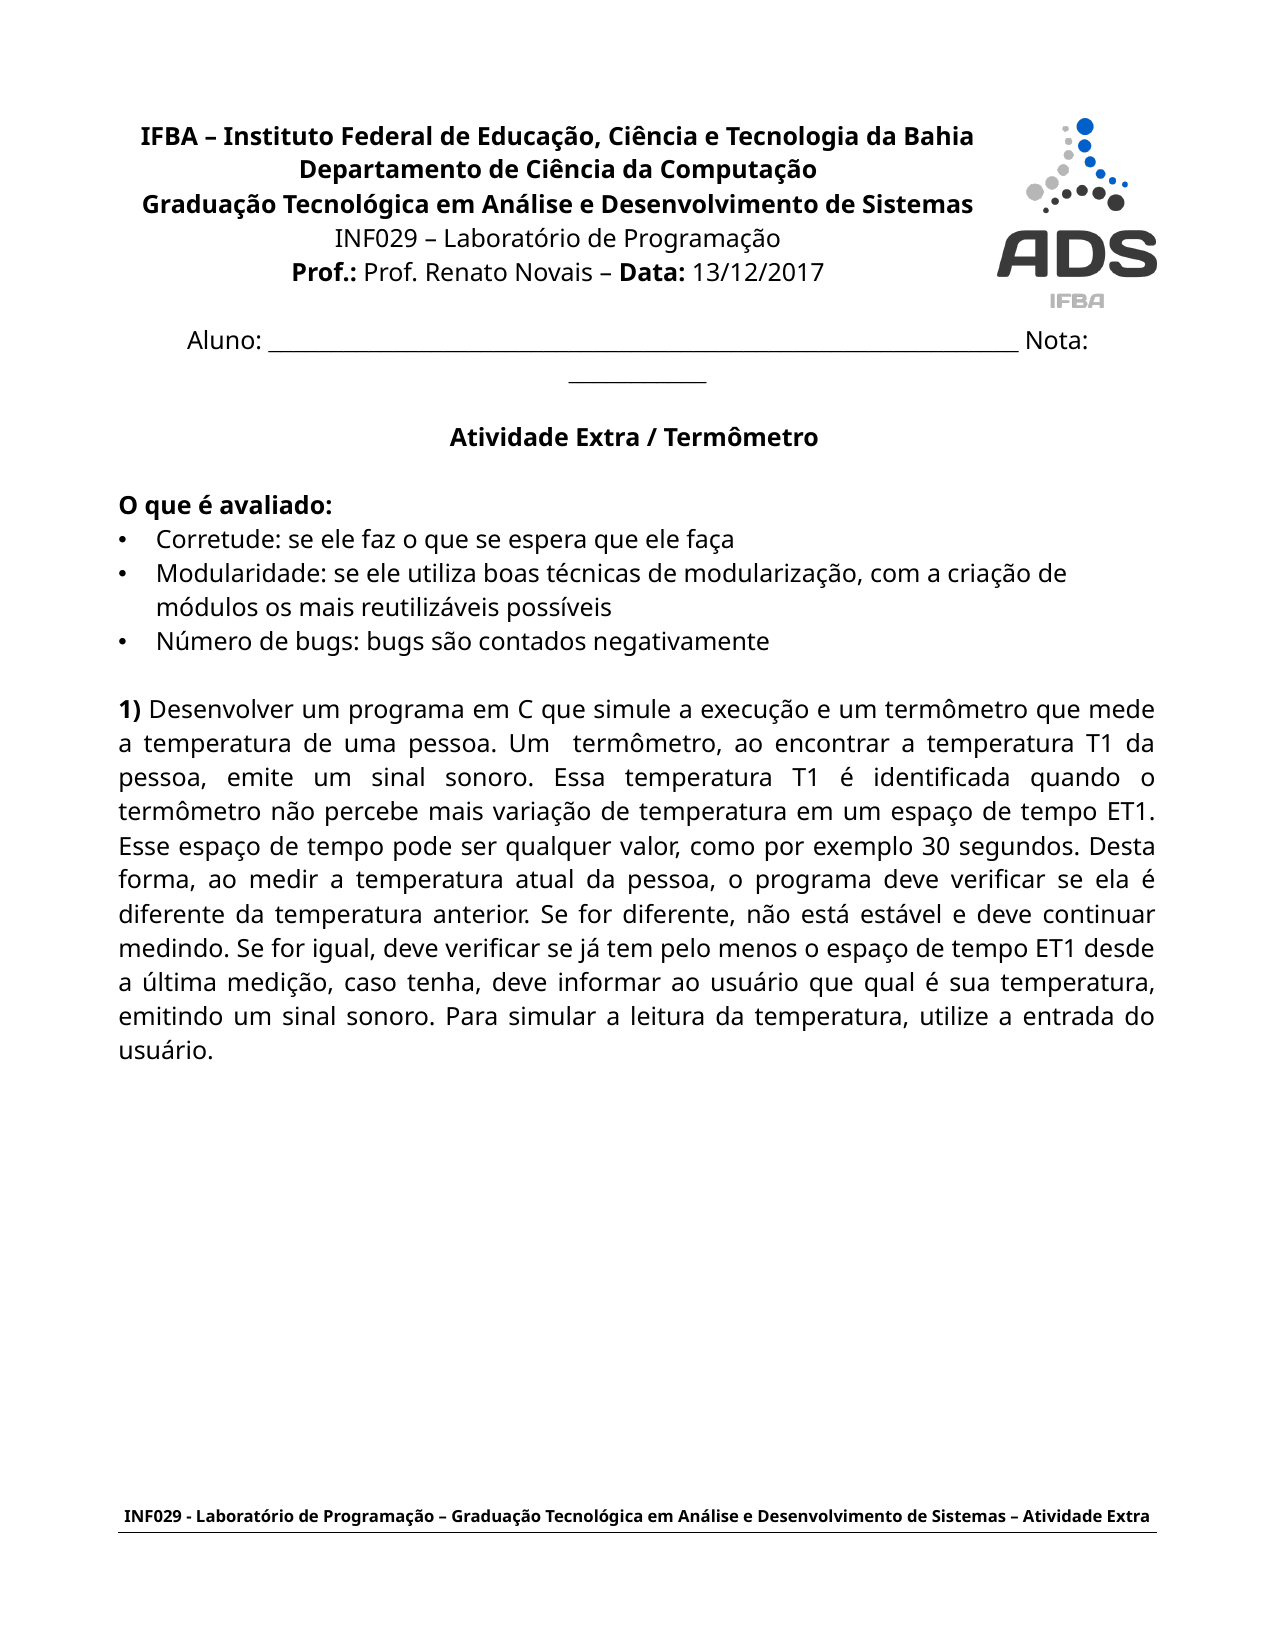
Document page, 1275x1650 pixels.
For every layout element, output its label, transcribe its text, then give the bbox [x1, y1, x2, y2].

list Número de bugs: bugs são contados negativamente [118, 624, 1157, 658]
list Corretude: se ele faz o que se espera que ele faça [118, 522, 1157, 556]
text 1) Desenvolver um programa em C que simule a execução e um termômetro que mede a temperatura de uma pessoa. Um termômetro, ao encontrar a temperatura T1 da pessoa, emite um sinal sonoro. Essa temperatura T1 é identificada quando o termômetro não percebe mais variação de temperatura em um espaço de tempo ET1. Esse espaço de tempo pode ser qualquer valor, como por exemplo 30 segundos. Desta forma, ao medir a temperatura atual da pessoa, o programa deve verificar se ela é diferente da temperatura anterior. Se for diferente, não está estável e deve continuar medindo. Se for igual, deve verificar se já tem pelo menos o espaço de tempo ET1 desde a última medição, caso tenha, deve informar ao usuário que qual é sua temperatura, emitindo um sinal sonoro. Para simular a leitura da temperatura, utilize a entrada do usuário. [118, 692, 1157, 1067]
list Modularidade: se ele utiliza boas técnicas de modularização, com a criação de módulos os mais reutilizáveis possíveis [118, 556, 1157, 624]
text Departamento de Ciência da Computação [118, 152, 997, 186]
text Aluno: ____________________________________________________________ Nota: ___________ [118, 322, 1157, 385]
text O que é avaliado: [118, 487, 1157, 522]
text IFBA – Instituto Federal de Educação, Ciência e Tecnologia da Bahia [118, 118, 997, 152]
text Atividade Extra / Termômetro [118, 419, 1157, 453]
text Graduação Tecnológica em Análise e Desenvolvimento de Sistemas [118, 186, 997, 220]
picture [997, 118, 1157, 308]
text INF029 – Laboratório de Programação [118, 220, 997, 254]
text Prof.: Prof. Renato Novais – Data: 13/12/2017 [118, 254, 997, 288]
